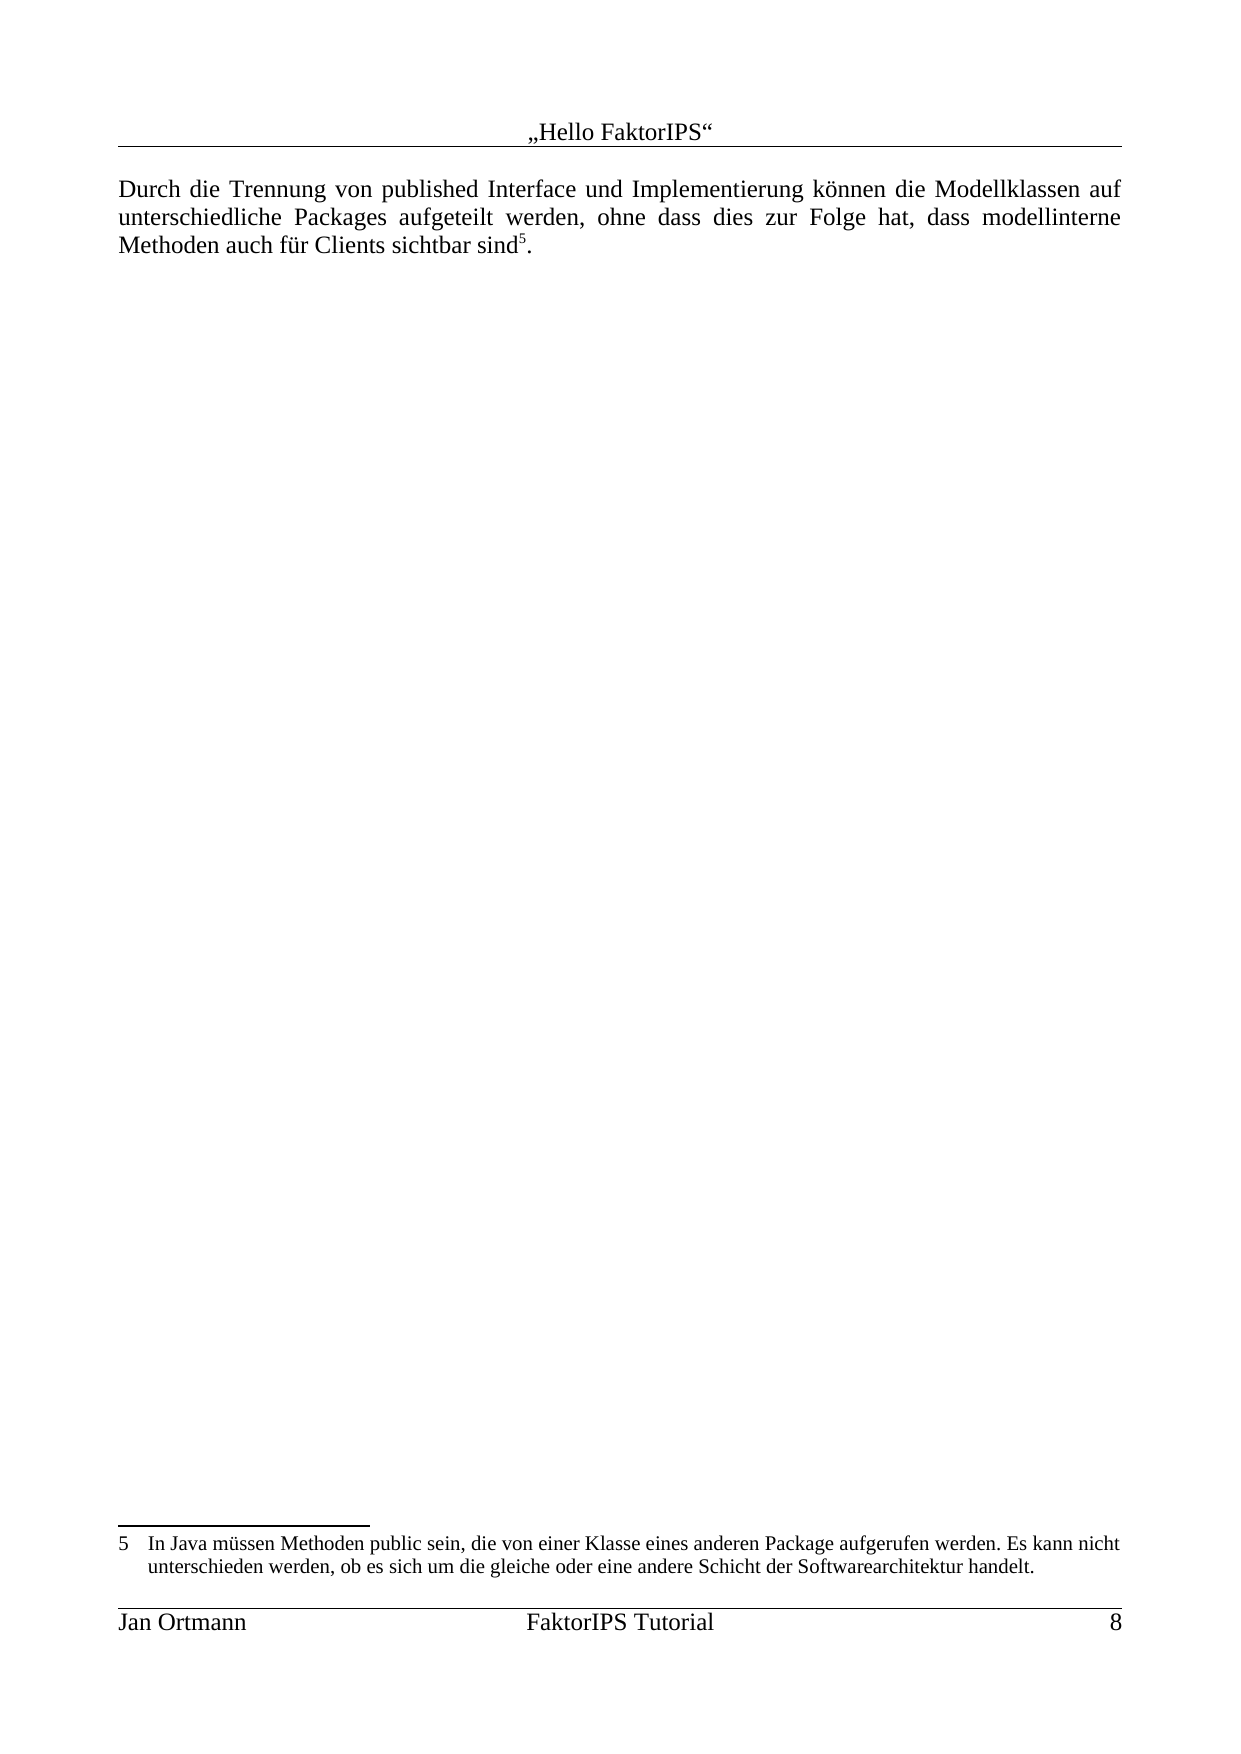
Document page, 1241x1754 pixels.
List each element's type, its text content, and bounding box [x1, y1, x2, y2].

text Durch die Trennung von published Interface und Implementierung können die Modellklassen auf unterschiedliche Packages aufgeteilt werden, ohne dass dies zur Folge hat, dass modellinterne Methoden auch für Clients sichtbar sind. [118, 175, 1122, 258]
text In Java müssen Methoden public sein, die von einer Klasse eines anderen Package aufgerufen werden. Es kann nicht unterschieden werden, ob es sich um die gleiche oder eine andere Schicht der Softwarearchitektur handelt. [118, 1532, 1122, 1578]
